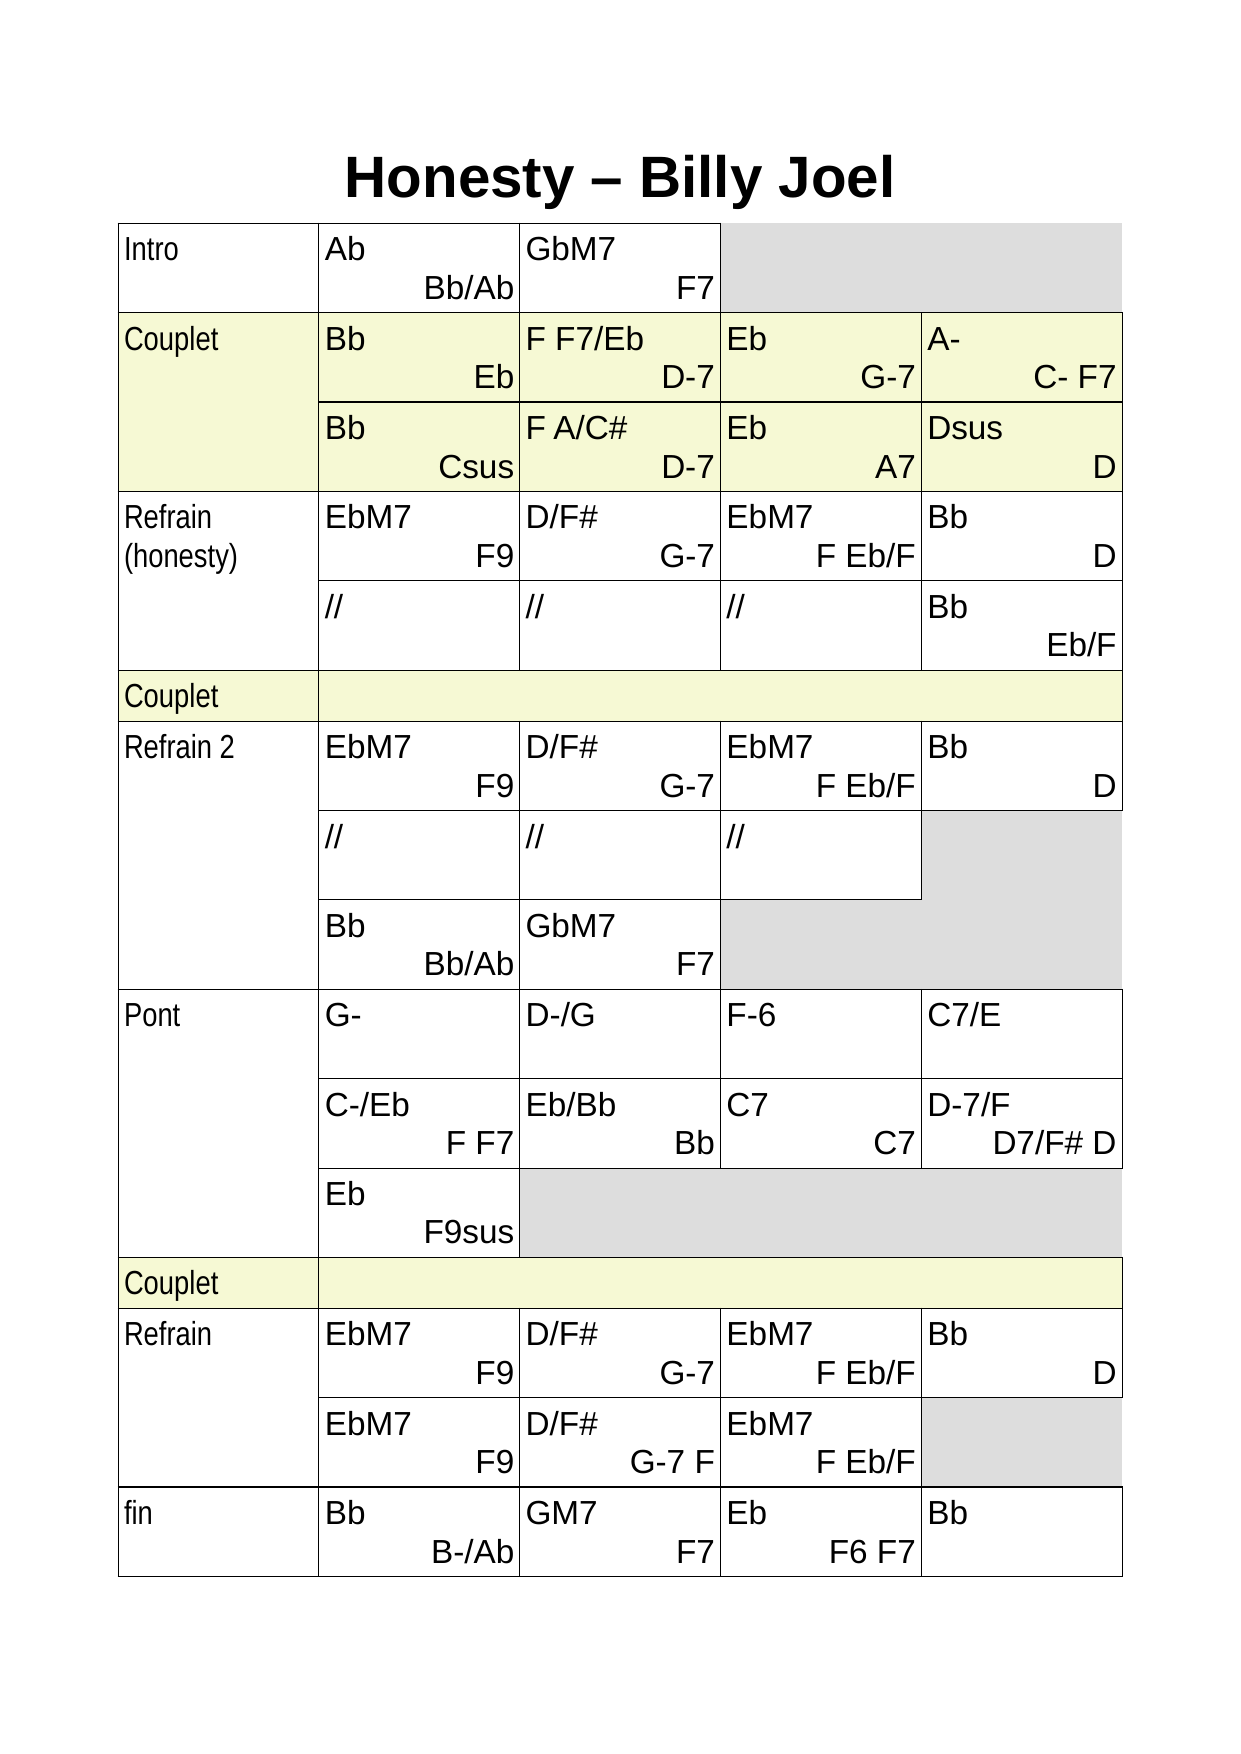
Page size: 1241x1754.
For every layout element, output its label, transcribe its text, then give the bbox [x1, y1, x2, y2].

table_cell Dsus D [922, 403, 1122, 491]
table_cell C7/E [922, 990, 1122, 1078]
table_cell Eb F9sus [319, 1169, 519, 1257]
table_cell D/F# G-7 [520, 722, 720, 810]
table_cell [119, 580, 318, 669]
table_cell Bb B-/Ab [319, 1488, 519, 1576]
table_cell D/F# G-7 [520, 492, 720, 580]
table_cell [520, 671, 720, 721]
table_cell // [721, 811, 921, 899]
table_cell Bb Csus [319, 403, 519, 491]
table_cell [319, 1258, 520, 1308]
table_cell D/F# G-7 F [520, 1398, 720, 1486]
table_cell [921, 671, 1122, 721]
table_cell Bb Eb [319, 313, 519, 401]
table_cell [921, 1169, 1122, 1257]
table_cell Eb/Bb Bb [520, 1079, 720, 1167]
table_cell C-/Eb F F7 [319, 1079, 519, 1167]
table_header [921, 223, 1122, 312]
table_cell [119, 1078, 318, 1167]
table_cell EbM7 F Eb/F [721, 1398, 921, 1486]
table_cell [520, 1258, 720, 1308]
table_cell fin [119, 1488, 318, 1576]
table_cell F F7/Eb D-7 [520, 313, 720, 401]
table_cell Refrain [119, 1309, 318, 1397]
table_cell GM7 F7 [520, 1488, 720, 1576]
table_cell EbM7 F9 [319, 1398, 519, 1486]
table_cell [119, 1397, 318, 1486]
table_cell Bb D [922, 492, 1122, 580]
table_cell G- [319, 990, 519, 1078]
table_cell Refrain 2 [119, 722, 318, 810]
table_cell [921, 899, 1122, 989]
table_header Intro [119, 224, 318, 312]
table_cell Bb Bb/Ab [319, 900, 519, 989]
table_cell Couplet [119, 313, 318, 401]
table_cell [319, 671, 520, 721]
table_cell GbM7 F7 [520, 900, 720, 989]
table_cell [720, 671, 921, 721]
table_cell [119, 899, 318, 989]
table_cell [119, 810, 318, 899]
table_cell EbM7 F9 [319, 722, 519, 810]
table_cell // [520, 581, 720, 669]
table_cell // [319, 581, 519, 669]
table_cell D-7/F D7/F# D [922, 1079, 1122, 1167]
table_cell Eb F6 F7 [721, 1488, 921, 1576]
table_cell D/F# G-7 [520, 1309, 720, 1397]
table_cell Bb [922, 1488, 1122, 1576]
table_cell EbM7 F Eb/F [721, 1309, 921, 1397]
table_cell EbM7 F Eb/F [721, 722, 921, 810]
table_cell [721, 900, 921, 989]
table_cell // [520, 811, 720, 899]
table_header GbM7 F7 [520, 224, 720, 312]
table_cell Couplet [119, 1258, 318, 1308]
table_cell EbM7 F9 [319, 1309, 519, 1397]
table_cell Refrain (honesty) [119, 492, 318, 580]
title Honesty – Billy Joel [118, 143, 1122, 210]
table_cell Couplet [119, 671, 318, 721]
table_cell // [721, 581, 921, 669]
table_cell [921, 1258, 1122, 1308]
table_cell Bb D [922, 722, 1122, 810]
table_cell [922, 1398, 1122, 1486]
table_cell [720, 1169, 921, 1257]
table_header Ab Bb/Ab [319, 224, 519, 312]
table_cell F A/C# D-7 [520, 403, 720, 491]
table_cell A- C- F7 [922, 313, 1122, 401]
table_cell [119, 1168, 318, 1257]
table_cell [119, 401, 318, 491]
table_cell Bb D [922, 1309, 1122, 1397]
table_cell Eb A7 [721, 403, 921, 491]
table_header [721, 223, 921, 312]
table_cell D-/G [520, 990, 720, 1078]
table_cell EbM7 F Eb/F [721, 492, 921, 580]
table_cell EbM7 F9 [319, 492, 519, 580]
table_cell [922, 811, 1122, 899]
table_cell Pont [119, 990, 318, 1078]
table_cell Eb G-7 [721, 313, 921, 401]
table_cell F-6 [721, 990, 921, 1078]
table_cell C7 C7 [721, 1079, 921, 1167]
table_cell Bb Eb/F [922, 581, 1122, 669]
table_cell [720, 1258, 921, 1308]
table_cell // [319, 811, 519, 899]
table_cell [520, 1169, 720, 1257]
